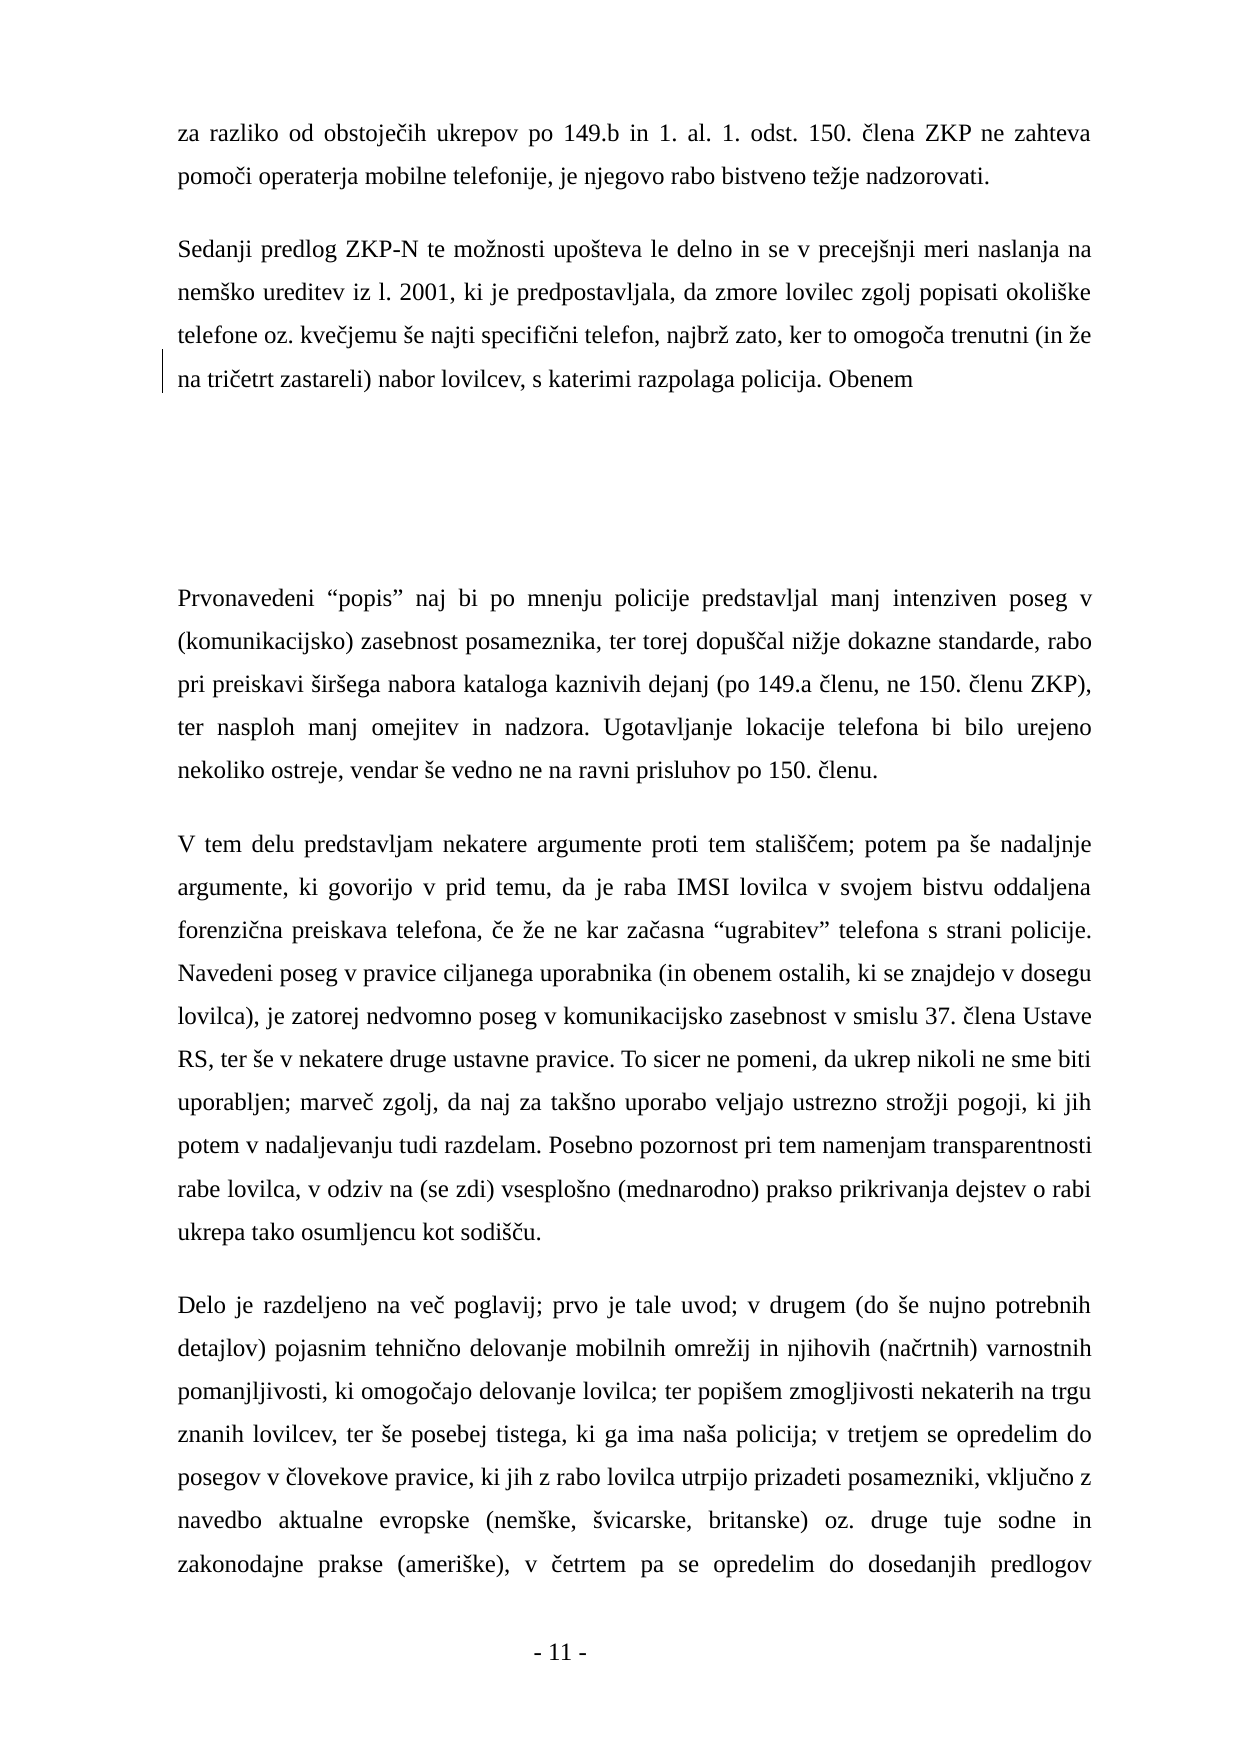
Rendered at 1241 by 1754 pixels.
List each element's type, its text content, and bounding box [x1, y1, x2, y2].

text Sedanji predlog ZKP-N te možnosti upošteva le delno in se v precejšnji meri naslanja na nemško ureditev iz l. 2001, ki je predpostavljala, da zmore lovilec zgolj popisati okoliške telefone oz. kvečjemu še najti specifični telefon, najbrž zato, ker to omogoča trenutni (in že na tričetrt zastareli) nabor lovilcev, s katerimi razpolaga policija. Obenem [177, 234, 1093, 392]
text Prvonavedeni “popis” naj bi po mnenju policije predstavljal manj intenziven poseg v (komunikacijsko) zasebnost posameznika, ter torej dopuščal nižje dokazne standarde, rabo pri preiskavi širšega nabora kataloga kaznivih dejanj (po 149.a členu, ne 150. členu ZKP), ter nasploh manj omejitev in nadzora. Ugotavljanje lokacije telefona bi bilo urejeno nekoliko ostreje, vendar še vedno ne na ravni prisluhov po 150. členu. [177, 583, 1093, 784]
text V tem delu predstavljam nekatere argumente proti tem stališčem; potem pa še nadaljnje argumente, ki govorijo v prid temu, da je raba IMSI lovilca v svojem bistvu oddaljena forenzična preiskava telefona, če že ne kar začasna “ugrabitev” telefona s strani policije. Navedeni poseg v pravice ciljanega uporabnika (in obenem ostalih, ki se znajdejo v dosegu lovilca), je zatorej nedvomno poseg v komunikacijsko zasebnost v smislu 37. člena Ustave RS, ter še v nekatere druge ustavne pravice. To sicer ne pomeni, da ukrep nikoli ne sme biti uporabljen; marveč zgolj, da naj za takšno uporabo veljajo ustrezno strožji pogoji, ki jih potem v nadaljevanju tudi razdelam. Posebno pozornost pri tem namenjam transparentnosti rabe lovilca, v odziv na (se zdi) vsesplošno (mednarodno) prakso prikrivanja dejstev o rabi ukrepa tako osumljencu kot sodišču. [177, 829, 1093, 1246]
text Delo je razdeljeno na več poglavij; prvo je tale uvod; v drugem (do še nujno potrebnih detajlov) pojasnim tehnično delovanje mobilnih omrežij in njihovih (načrtnih) varnostnih pomanjljivosti, ki omogočajo delovanje lovilca; ter popišem zmogljivosti nekaterih na trgu znanih lovilcev, ter še posebej tistega, ki ga ima naša policija; v tretjem se opredelim do posegov v človekove pravice, ki jih z rabo lovilca utrpijo prizadeti posamezniki, vključno z navedbo aktualne evropske (nemške, švicarske, britanske) oz. druge tuje sodne in zakonodajne prakse (ameriške), v četrtem pa se opredelim do dosedanjih predlogov [177, 1290, 1093, 1577]
text za razliko od obstoječih ukrepov po 149.b in 1. al. 1. odst. 150. člena ZKP ne zahteva pomoči operaterja mobilne telefonije, je njegovo rabo bistveno težje nadzorovati. [177, 118, 1093, 190]
